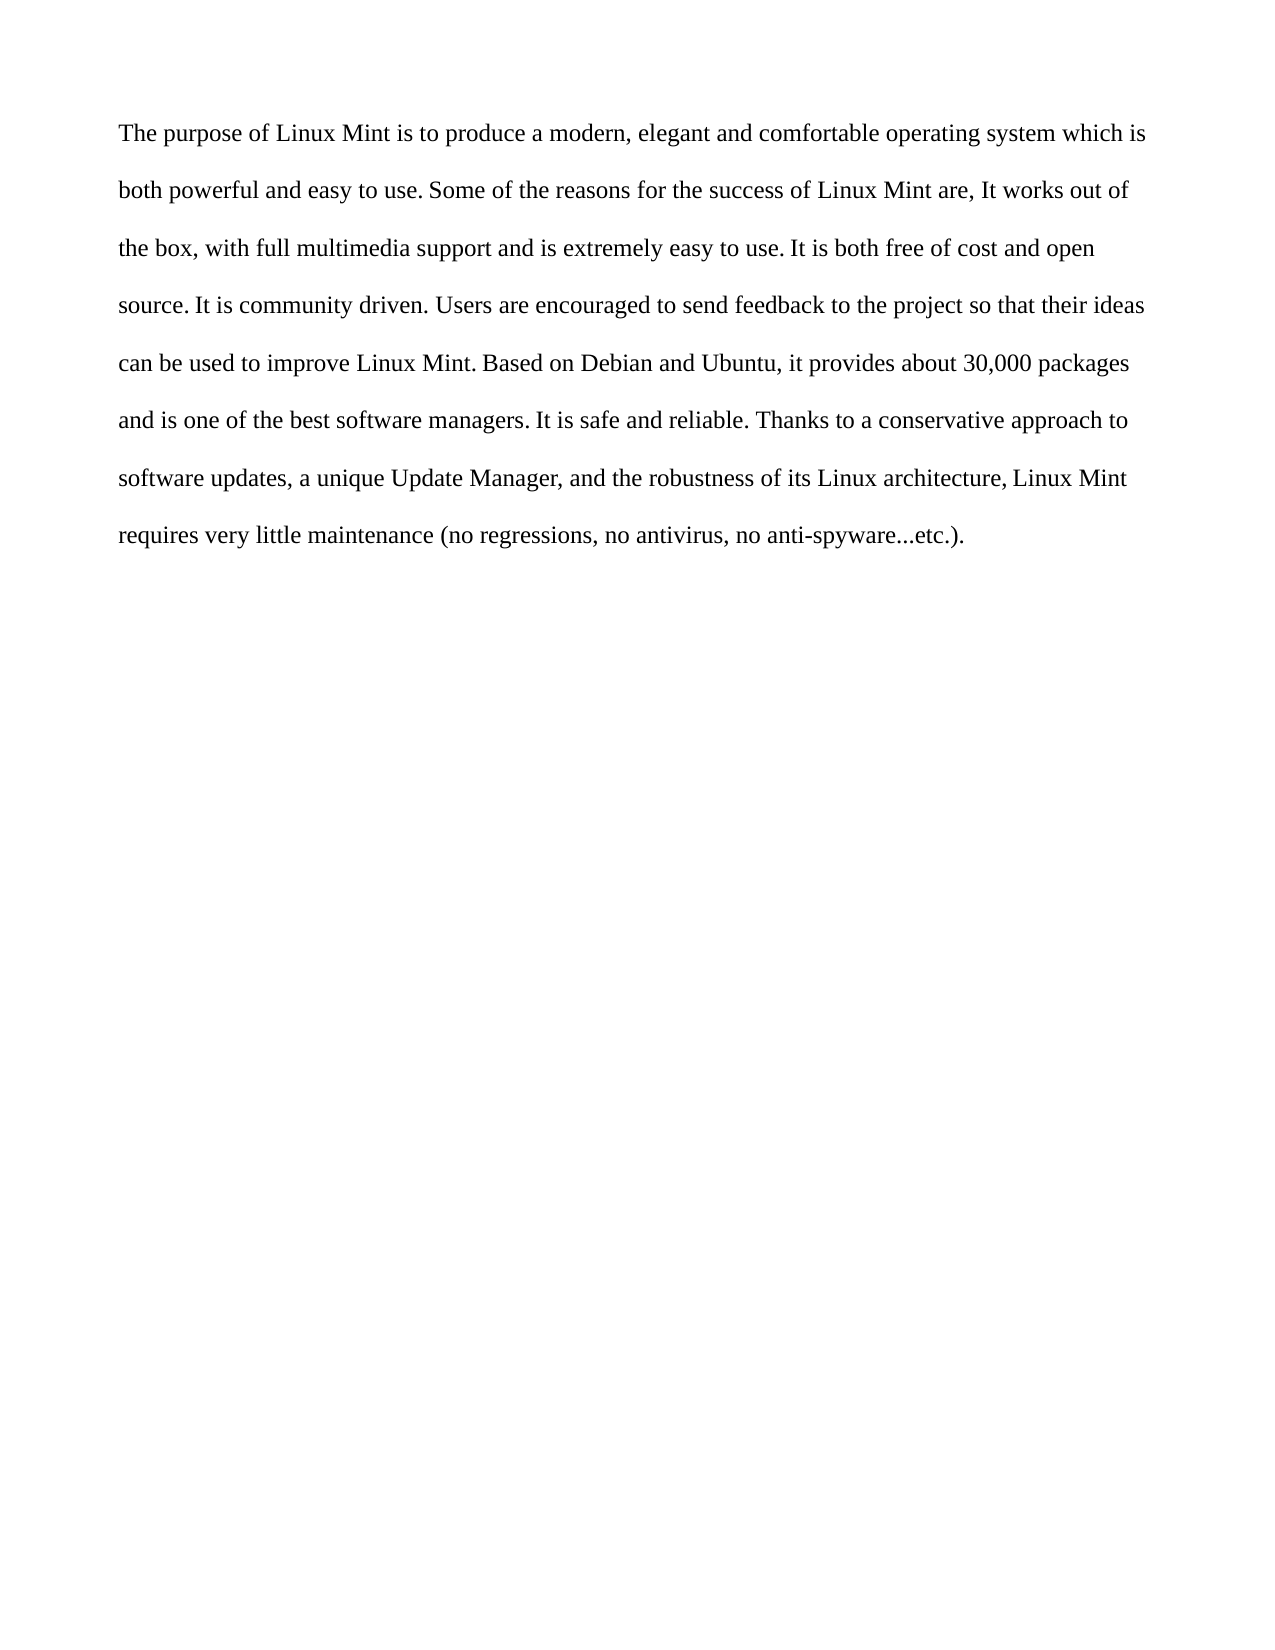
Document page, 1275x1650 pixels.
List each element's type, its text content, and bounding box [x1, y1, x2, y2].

text The purpose of Linux Mint is to produce a modern, elegant and comfortable operating system which is both powerful and easy to use. Some of the reasons for the success of Linux Mint are, It works out of the box, with full multimedia support and is extremely easy to use. It is both free of cost and open source. It is community driven. Users are encouraged to send feedback to the project so that their ideas can be used to improve Linux Mint. Based on Debian and Ubuntu, it provides about 30,000 packages and is one of the best software managers. It is safe and reliable. Thanks to a conservative approach to software updates, a unique Update Manager, and the robustness of its Linux architecture, Linux Mint requires very little maintenance (no regressions, no antivirus, no anti-spyware...etc.). [118, 118, 1157, 549]
